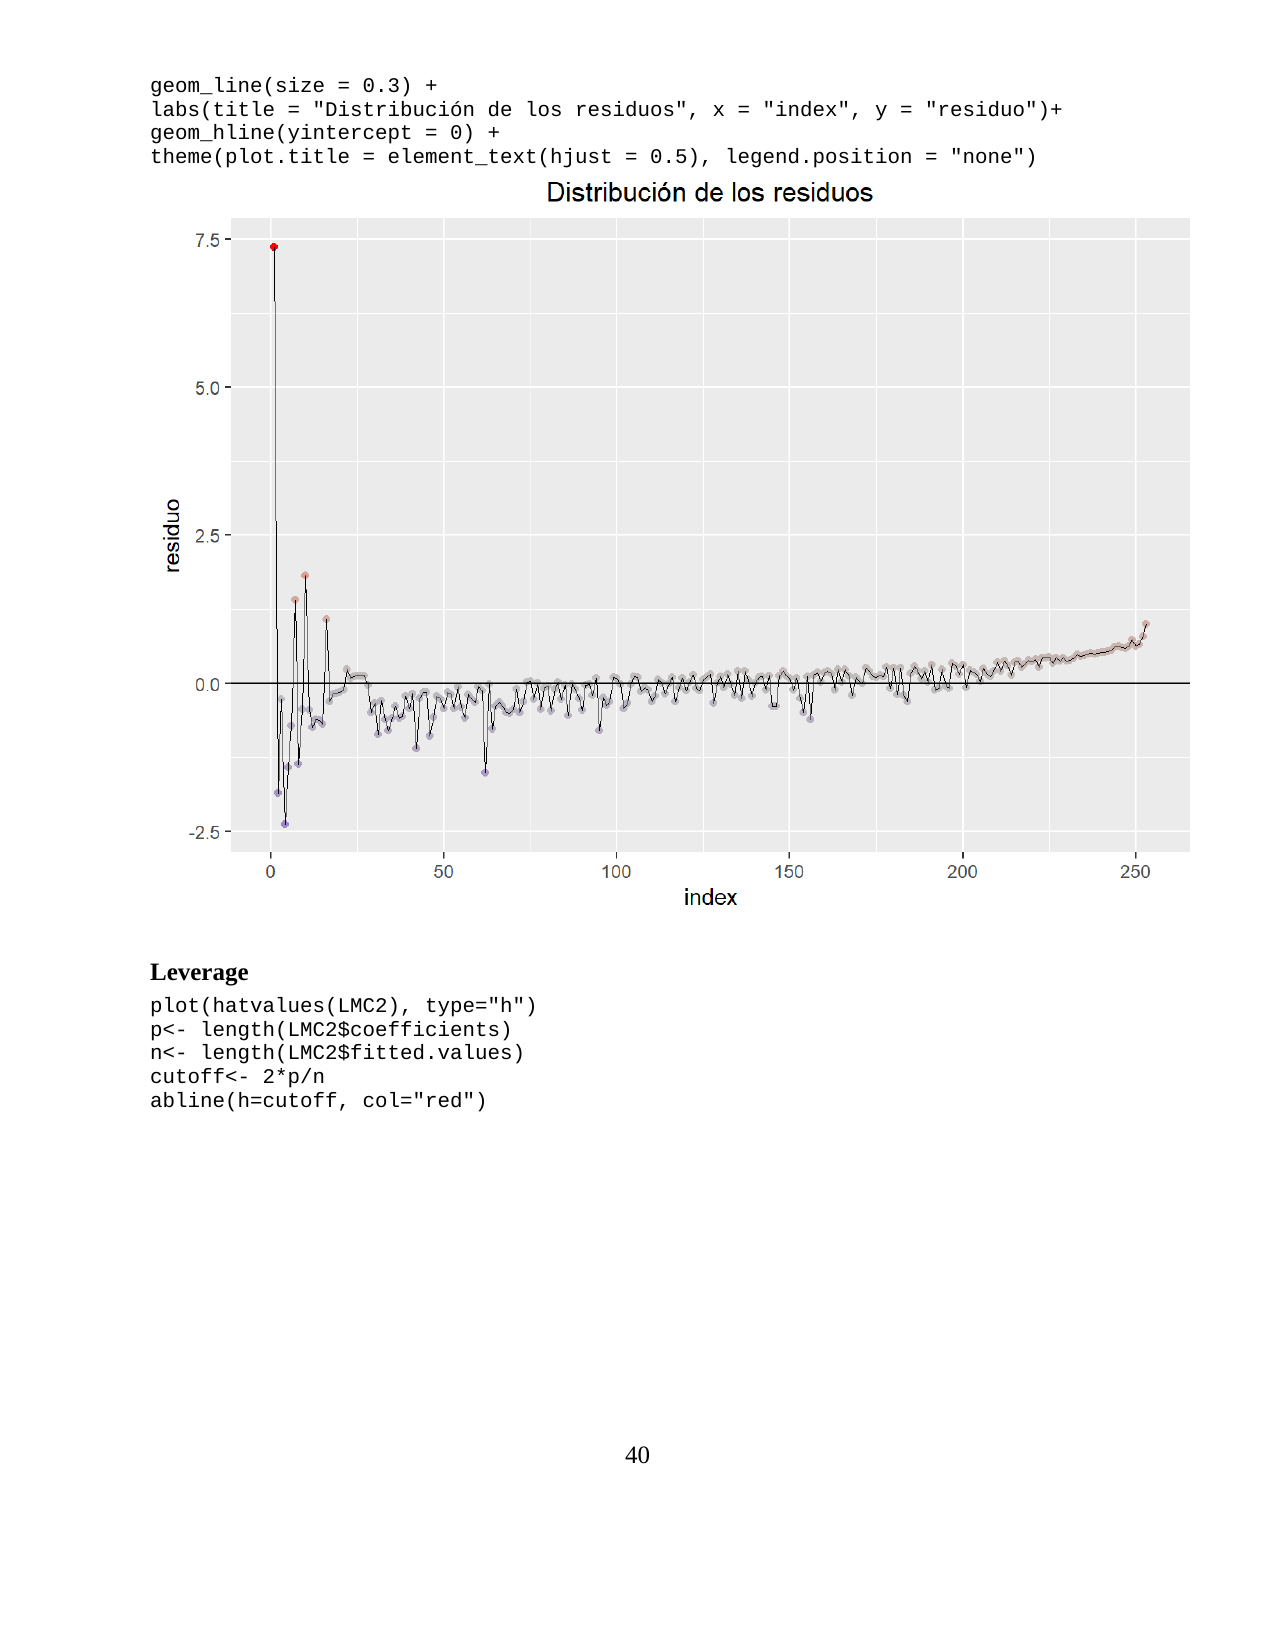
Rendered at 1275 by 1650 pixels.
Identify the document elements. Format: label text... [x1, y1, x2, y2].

text abline(h=cutoff, col="red") [150, 1089, 1125, 1113]
text n<- length(LMC2$fitted.values) [150, 1042, 1125, 1066]
text plot(hatvalues(LMC2), type="h") [150, 995, 1125, 1019]
text theme(plot.title = element_text(hjust = 0.5), legend.position = "none") [150, 146, 1125, 169]
text cutoff<- 2*p/n [150, 1066, 1125, 1089]
text Leverage [150, 957, 1125, 986]
text geom_hline(yintercept = 0) + [150, 122, 1125, 146]
text labs(title = "Distribución de los residuos", x = "index", y = "residuo")+ [150, 99, 1125, 122]
text p<- length(LMC2$coefficients) [150, 1019, 1125, 1042]
text geom_line(size = 0.3) + [150, 75, 1125, 99]
